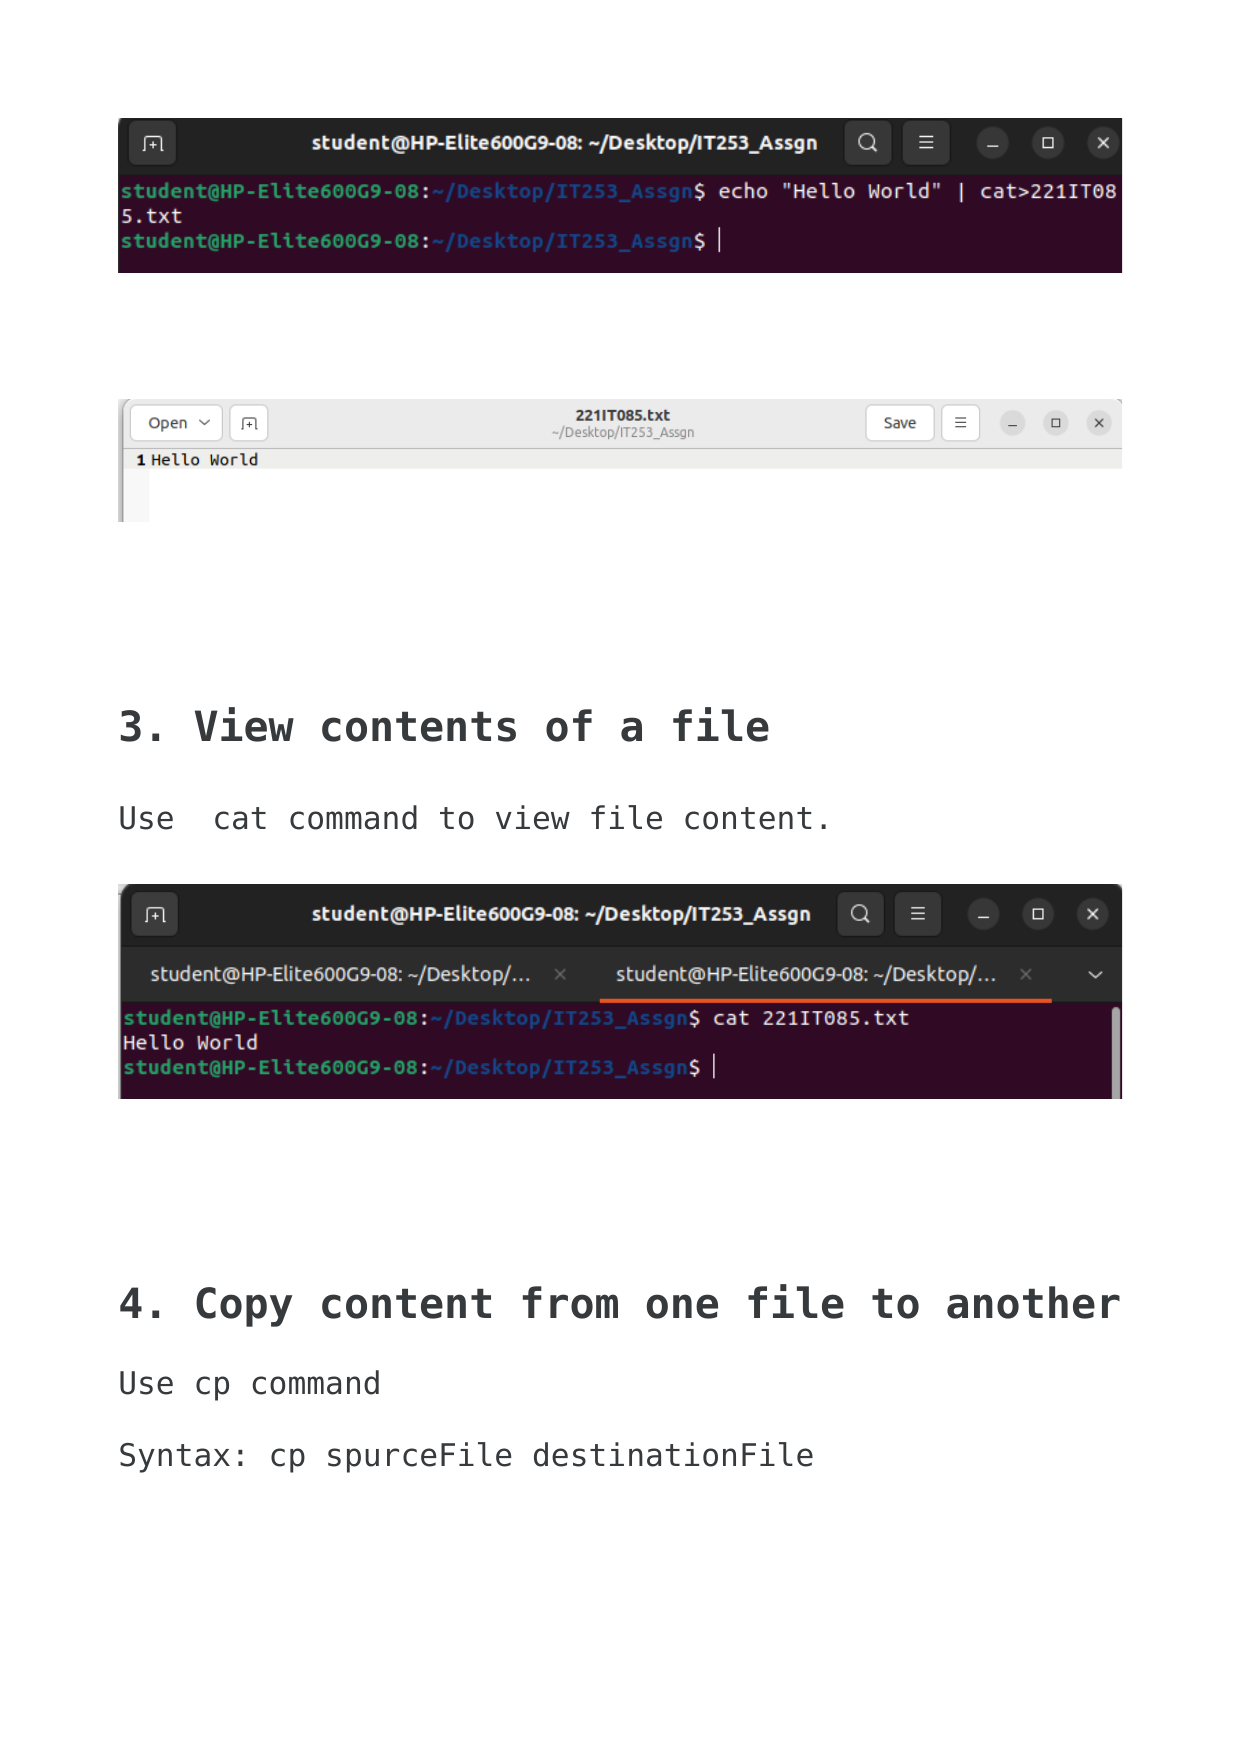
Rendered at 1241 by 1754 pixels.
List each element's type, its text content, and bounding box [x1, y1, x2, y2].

text 3. View contents of a file [118, 703, 1122, 752]
picture [118, 399, 1123, 522]
text Use cp command [118, 1365, 1122, 1401]
picture [118, 118, 1123, 273]
text 4. Copy content from one file to another [118, 1280, 1122, 1329]
picture [118, 884, 1123, 1099]
text Use cat command to view file content. [118, 800, 1122, 837]
text Syntax: cp spurceFile destinationFile [118, 1438, 1122, 1474]
